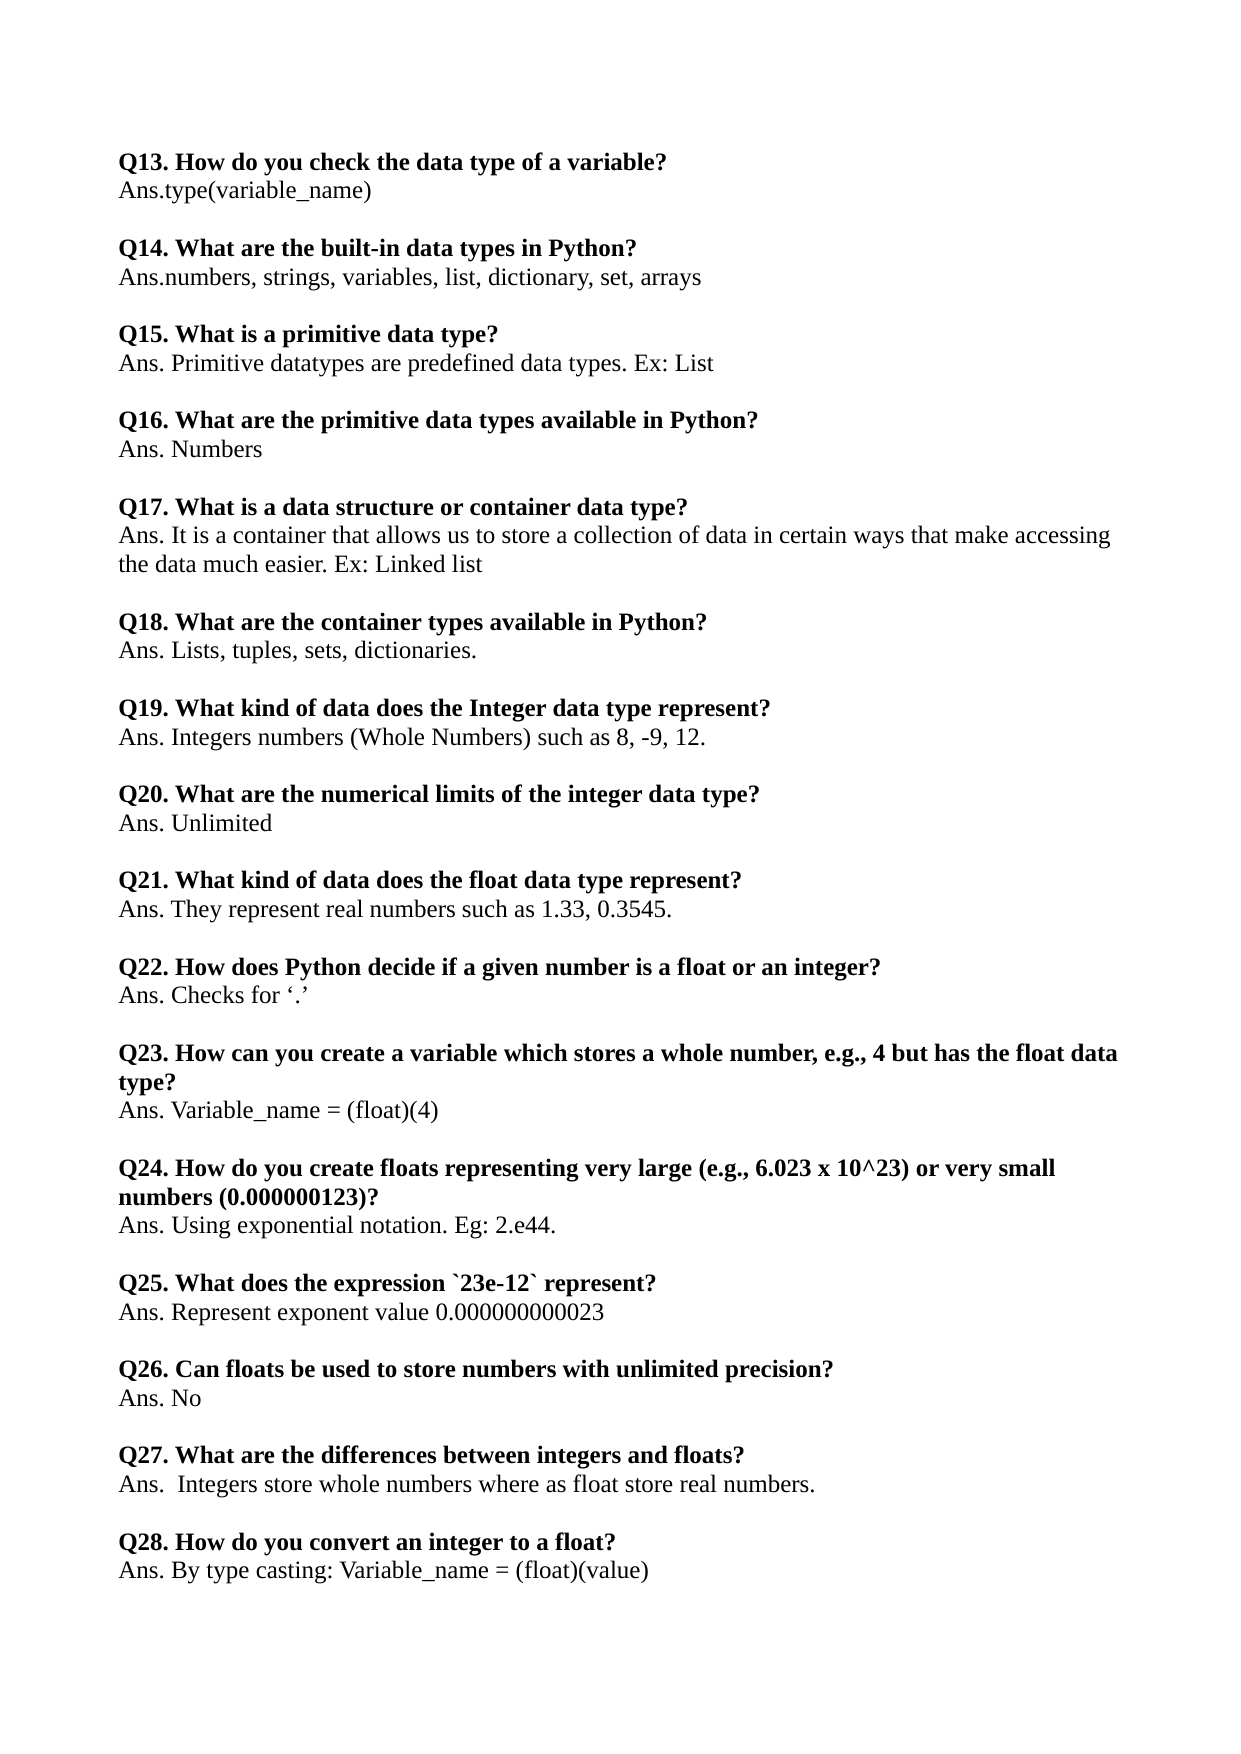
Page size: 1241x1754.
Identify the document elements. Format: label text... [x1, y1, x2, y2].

text Q16. What are the primitive data types available in Python? [118, 406, 1122, 434]
text Ans. Integers numbers (Whole Numbers) such as 8, -9, 12. [118, 722, 1122, 751]
text Ans. They represent real numbers such as 1.33, 0.3545. [118, 894, 1122, 923]
text Ans. Variable_name = (float)(4) [118, 1096, 1122, 1124]
text Ans. No [118, 1383, 1122, 1412]
text Q27. What are the differences between integers and floats? [118, 1441, 1122, 1469]
text Ans. It is a container that allows us to store a collection of data in certain ways that make accessing the data much easier. Ex: Linked list [118, 521, 1122, 578]
text Q23. How can you create a variable which stores a whole number, e.g., 4 but has the float data type? [118, 1038, 1122, 1096]
text Q18. What are the container types available in Python? [118, 607, 1122, 636]
text Q22. How does Python decide if a given number is a float or an integer? [118, 952, 1122, 981]
text Ans. Using exponential notation. Eg: 2.e44. [118, 1211, 1122, 1239]
text Q17. What is a data structure or container data type? [118, 492, 1122, 521]
text Q19. What kind of data does the Integer data type represent? [118, 693, 1122, 722]
text Ans. By type casting: Variable_name = (float)(value) [118, 1556, 1122, 1584]
text Ans. Integers store whole numbers where as float store real numbers. [118, 1469, 1122, 1498]
text Ans.type(variable_name) [118, 176, 1122, 204]
text Q28. How do you convert an integer to a float? [118, 1527, 1122, 1556]
text Q25. What does the expression `23e-12` represent? [118, 1268, 1122, 1297]
text Q13. How do you check the data type of a variable? [118, 147, 1122, 176]
text Q14. What are the built-in data types in Python? [118, 233, 1122, 262]
text Q20. What are the numerical limits of the integer data type? [118, 779, 1122, 808]
text Ans. Represent exponent value 0.000000000023 [118, 1297, 1122, 1326]
text Ans. Checks for ‘.’ [118, 981, 1122, 1009]
text Ans. Numbers [118, 434, 1122, 463]
text Ans.numbers, strings, variables, list, dictionary, set, arrays [118, 262, 1122, 291]
text Ans. Primitive datatypes are predefined data types. Ex: List [118, 348, 1122, 377]
text Q24. How do you create floats representing very large (e.g., 6.023 x 10^23) or very small numbers (0.000000123)? [118, 1153, 1122, 1211]
text Q21. What kind of data does the float data type represent? [118, 866, 1122, 894]
text Q26. Can floats be used to store numbers with unlimited precision? [118, 1354, 1122, 1383]
text Ans. Lists, tuples, sets, dictionaries. [118, 636, 1122, 664]
text Ans. Unlimited [118, 808, 1122, 837]
text Q15. What is a primitive data type? [118, 319, 1122, 348]
